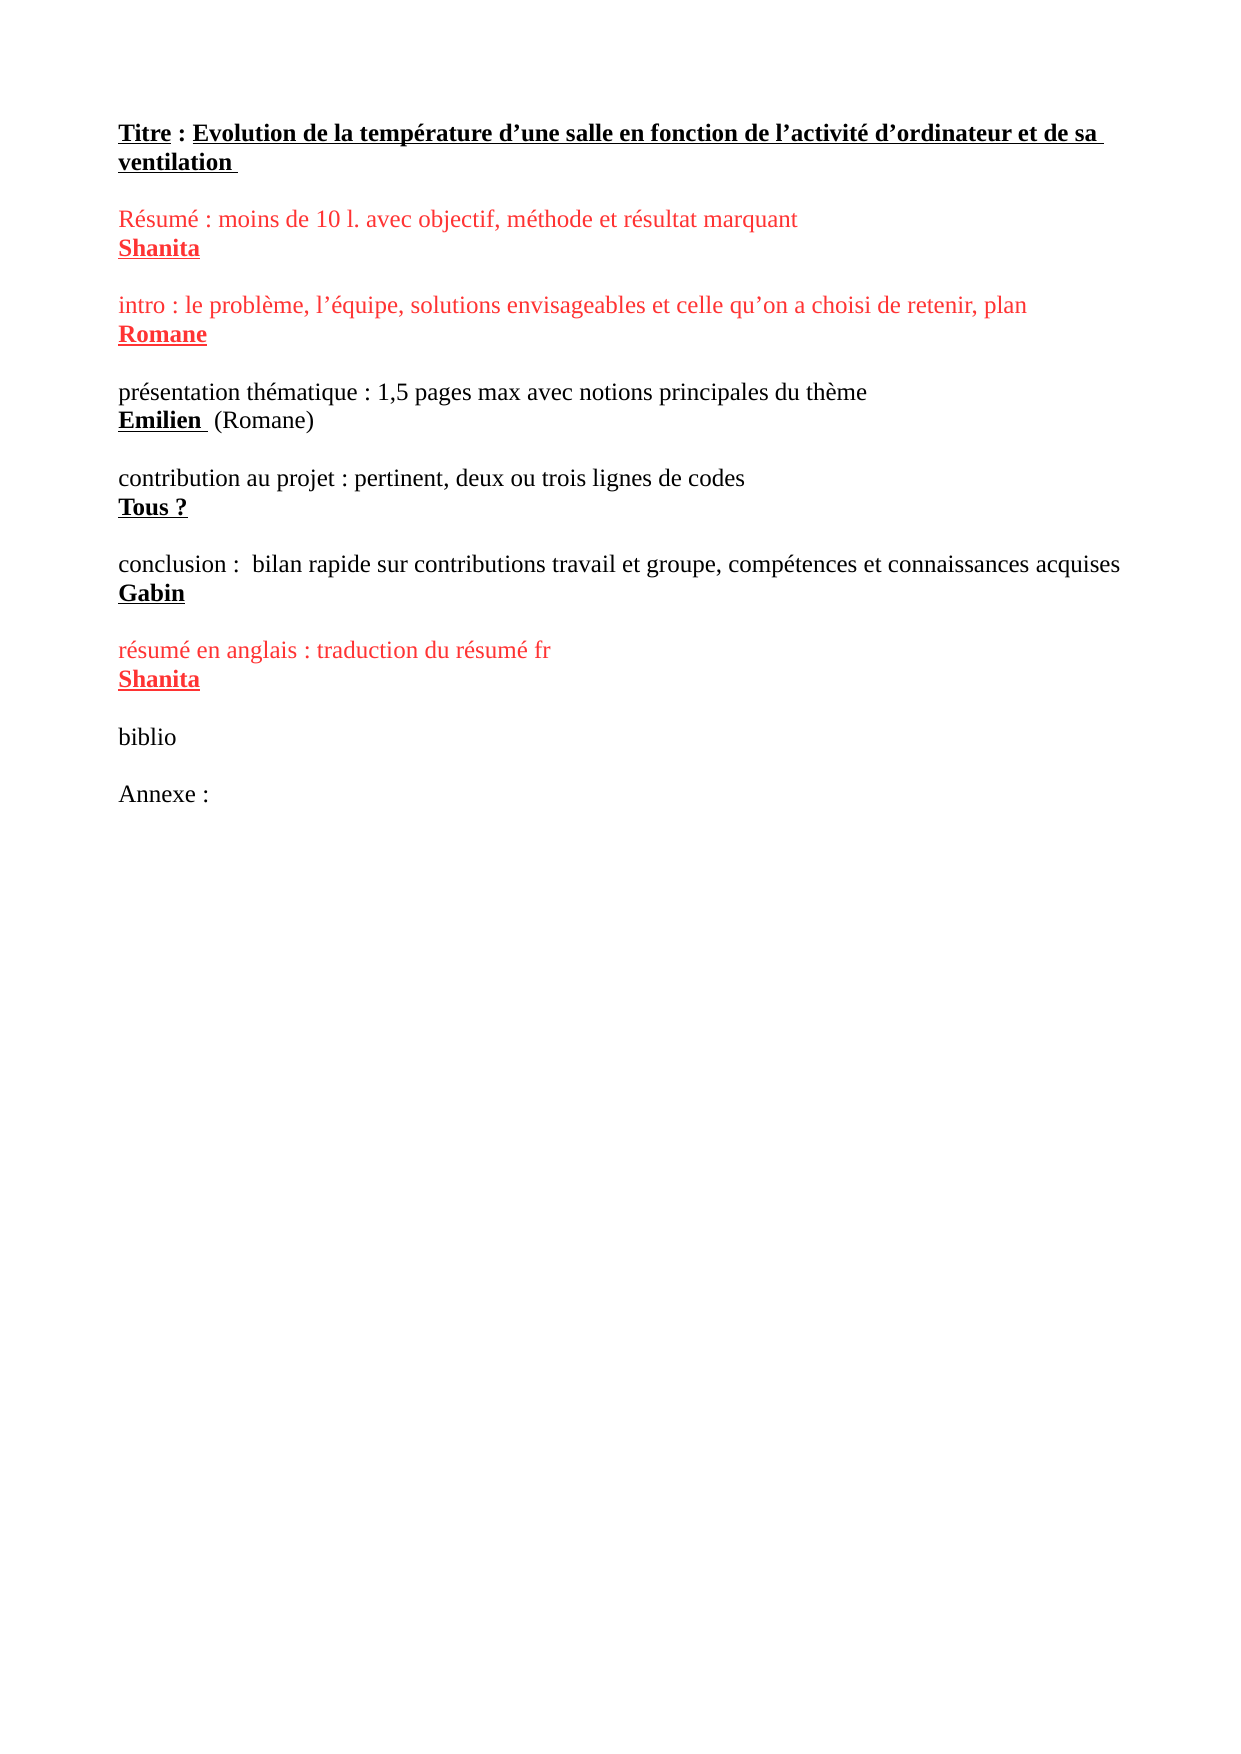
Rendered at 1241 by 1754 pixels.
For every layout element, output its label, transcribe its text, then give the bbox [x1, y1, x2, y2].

text Shanita [118, 233, 1122, 262]
text Tous ? [118, 492, 1122, 521]
text Emilien (Romane) [118, 406, 1122, 434]
text Titre : Evolution de la température d’une salle en fonction de l’activité d’ordinateur et de sa ventilation [118, 118, 1122, 176]
text Résumé : moins de 10 l. avec objectif, méthode et résultat marquant [118, 204, 1122, 233]
text résumé en anglais : traduction du résumé fr [118, 636, 1122, 664]
text intro : le problème, l’équipe, solutions envisageables et celle qu’on a choisi de retenir, plan [118, 291, 1122, 319]
text contribution au projet : pertinent, deux ou trois lignes de codes [118, 463, 1122, 492]
text présentation thématique : 1,5 pages max avec notions principales du thème [118, 377, 1122, 406]
text Shanita [118, 664, 1122, 693]
text conclusion : bilan rapide sur contributions travail et groupe, compétences et connaissances acquises [118, 549, 1122, 578]
text Romane [118, 319, 1122, 348]
text Annexe : [118, 779, 1122, 808]
text Gabin [118, 578, 1122, 607]
text biblio [118, 722, 1122, 751]
